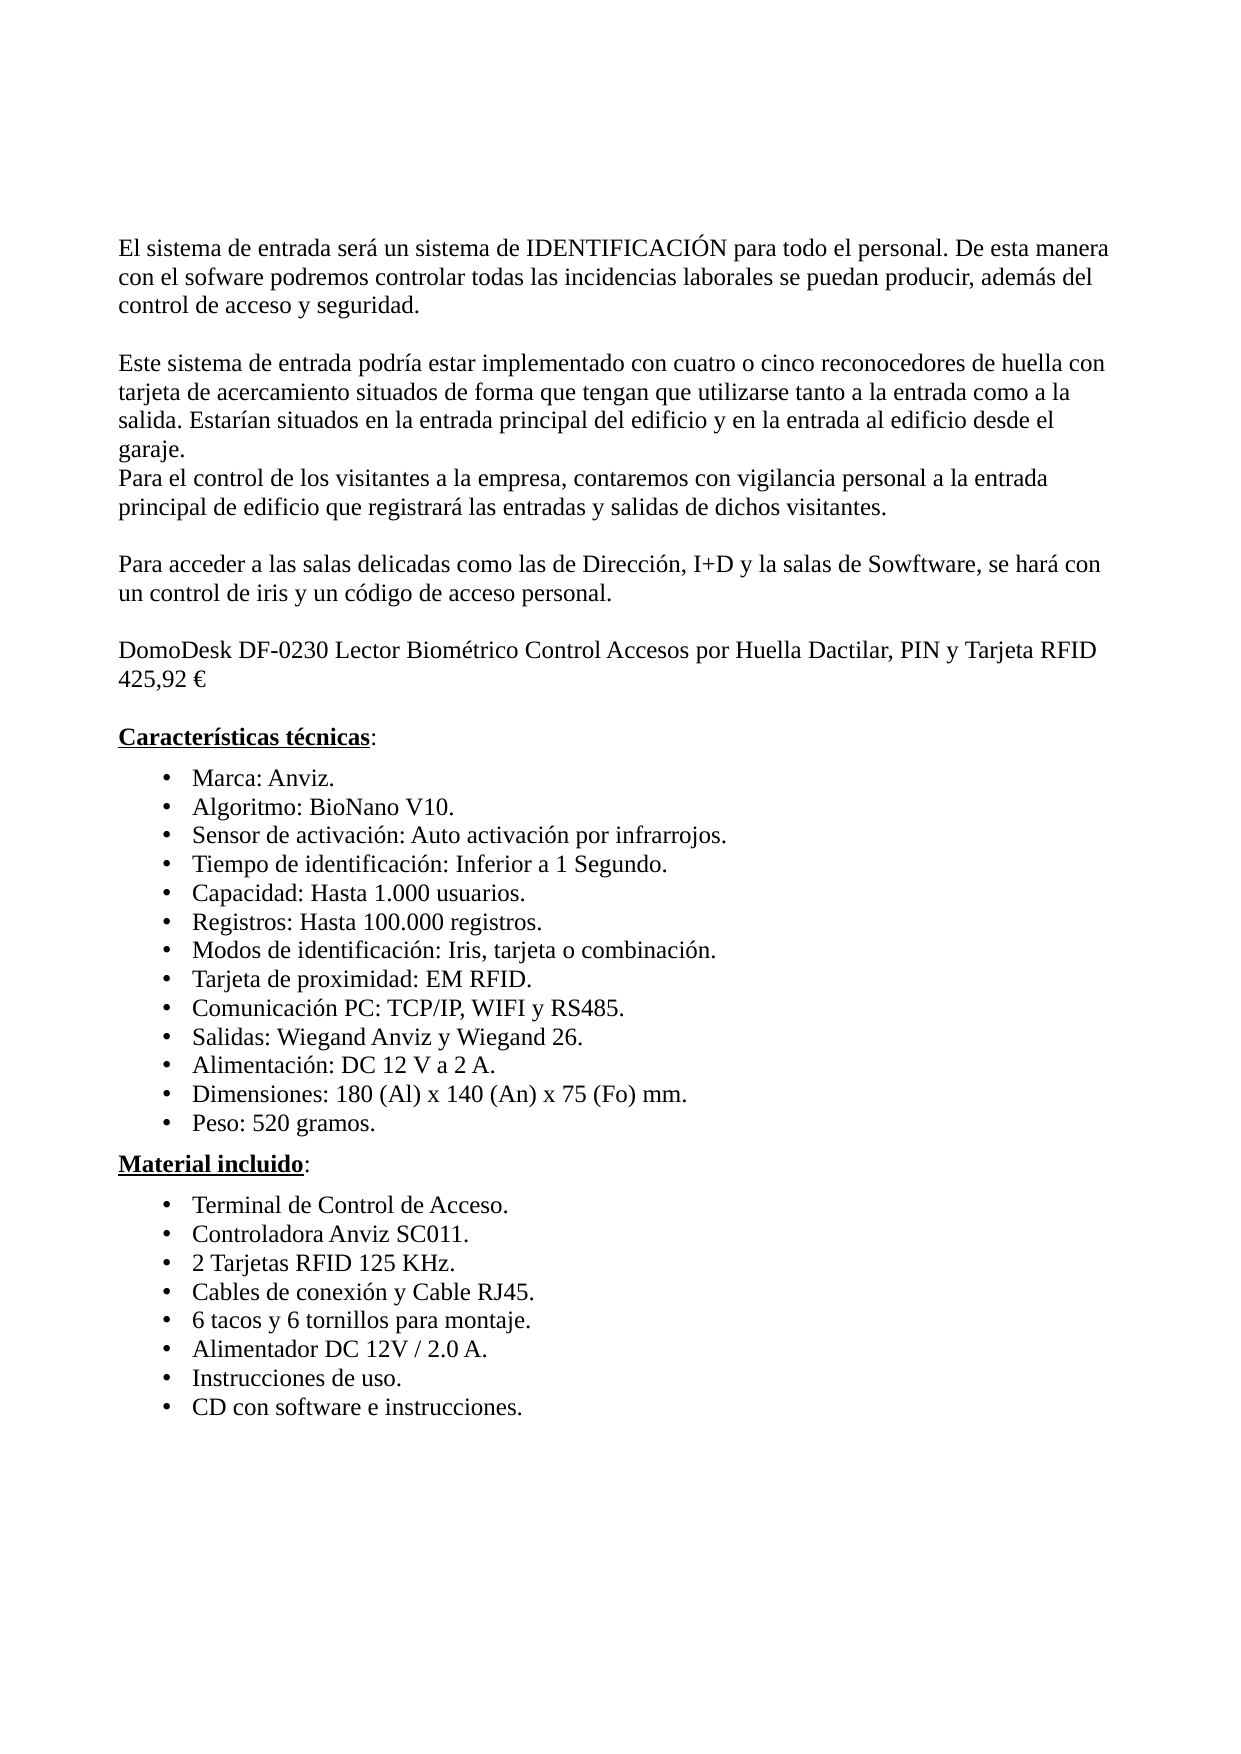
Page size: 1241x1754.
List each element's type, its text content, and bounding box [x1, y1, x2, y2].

list Peso: 520 gramos. [162, 1108, 1122, 1137]
text Material incluido: [118, 1149, 1122, 1178]
list Comunicación PC: TCP/IP, WIFI y RS485. [162, 993, 1122, 1022]
list Tiempo de identificación: Inferior a 1 Segundo. [162, 849, 1122, 878]
text Para acceder a las salas delicadas como las de Dirección, I+D y la salas de Sowftware, se hará con un control de iris y un código de acceso personal. [118, 549, 1122, 607]
list 2 Tarjetas RFID 125 KHz. [162, 1248, 1122, 1277]
list Marca: Anviz. [162, 763, 1122, 792]
text Para el control de los visitantes a la empresa, contaremos con vigilancia personal a la entrada principal de edificio que registrará las entradas y salidas de dichos visitantes. [118, 463, 1122, 521]
text El sistema de entrada será un sistema de IDENTIFICACIÓN para todo el personal. De esta manera con el sofware podremos controlar todas las incidencias laborales se puedan producir, además del control de acceso y seguridad. [118, 233, 1122, 319]
list Dimensiones: 180 (Al) x 140 (An) x 75 (Fo) mm. [162, 1079, 1122, 1108]
list Alimentador DC 12V / 2.0 A. [162, 1334, 1122, 1363]
list 6 tacos y 6 tornillos para montaje. [162, 1306, 1122, 1334]
list Registros: Hasta 100.000 registros. [162, 907, 1122, 936]
list Alimentación: DC 12 V a 2 A. [162, 1051, 1122, 1079]
text Este sistema de entrada podría estar implementado con cuatro o cinco reconocedores de huella con tarjeta de acercamiento situados de forma que tengan que utilizarse tanto a la entrada como a la salida. Estarían situados en la entrada principal del edificio y en la entrada al edificio desde el garaje. [118, 348, 1122, 463]
text Características técnicas: [118, 722, 1122, 751]
list Controladora Anviz SC011. [162, 1219, 1122, 1248]
list Salidas: Wiegand Anviz y Wiegand 26. [162, 1022, 1122, 1051]
list Algoritmo: BioNano V10. [162, 792, 1122, 821]
text DomoDesk DF-0230 Lector Biométrico Control Accesos por Huella Dactilar, PIN y Tarjeta RFID 425,92 € [118, 636, 1122, 693]
list CD con software e instrucciones. [162, 1392, 1122, 1421]
list Modos de identificación: Iris, tarjeta o combinación. [162, 936, 1122, 964]
list Cables de conexión y Cable RJ45. [162, 1277, 1122, 1306]
list Terminal de Control de Acceso. [162, 1191, 1122, 1219]
list Capacidad: Hasta 1.000 usuarios. [162, 878, 1122, 907]
list Instrucciones de uso. [162, 1363, 1122, 1392]
list Sensor de activación: Auto activación por infrarrojos. [162, 821, 1122, 849]
list Tarjeta de proximidad: EM RFID. [162, 964, 1122, 993]
